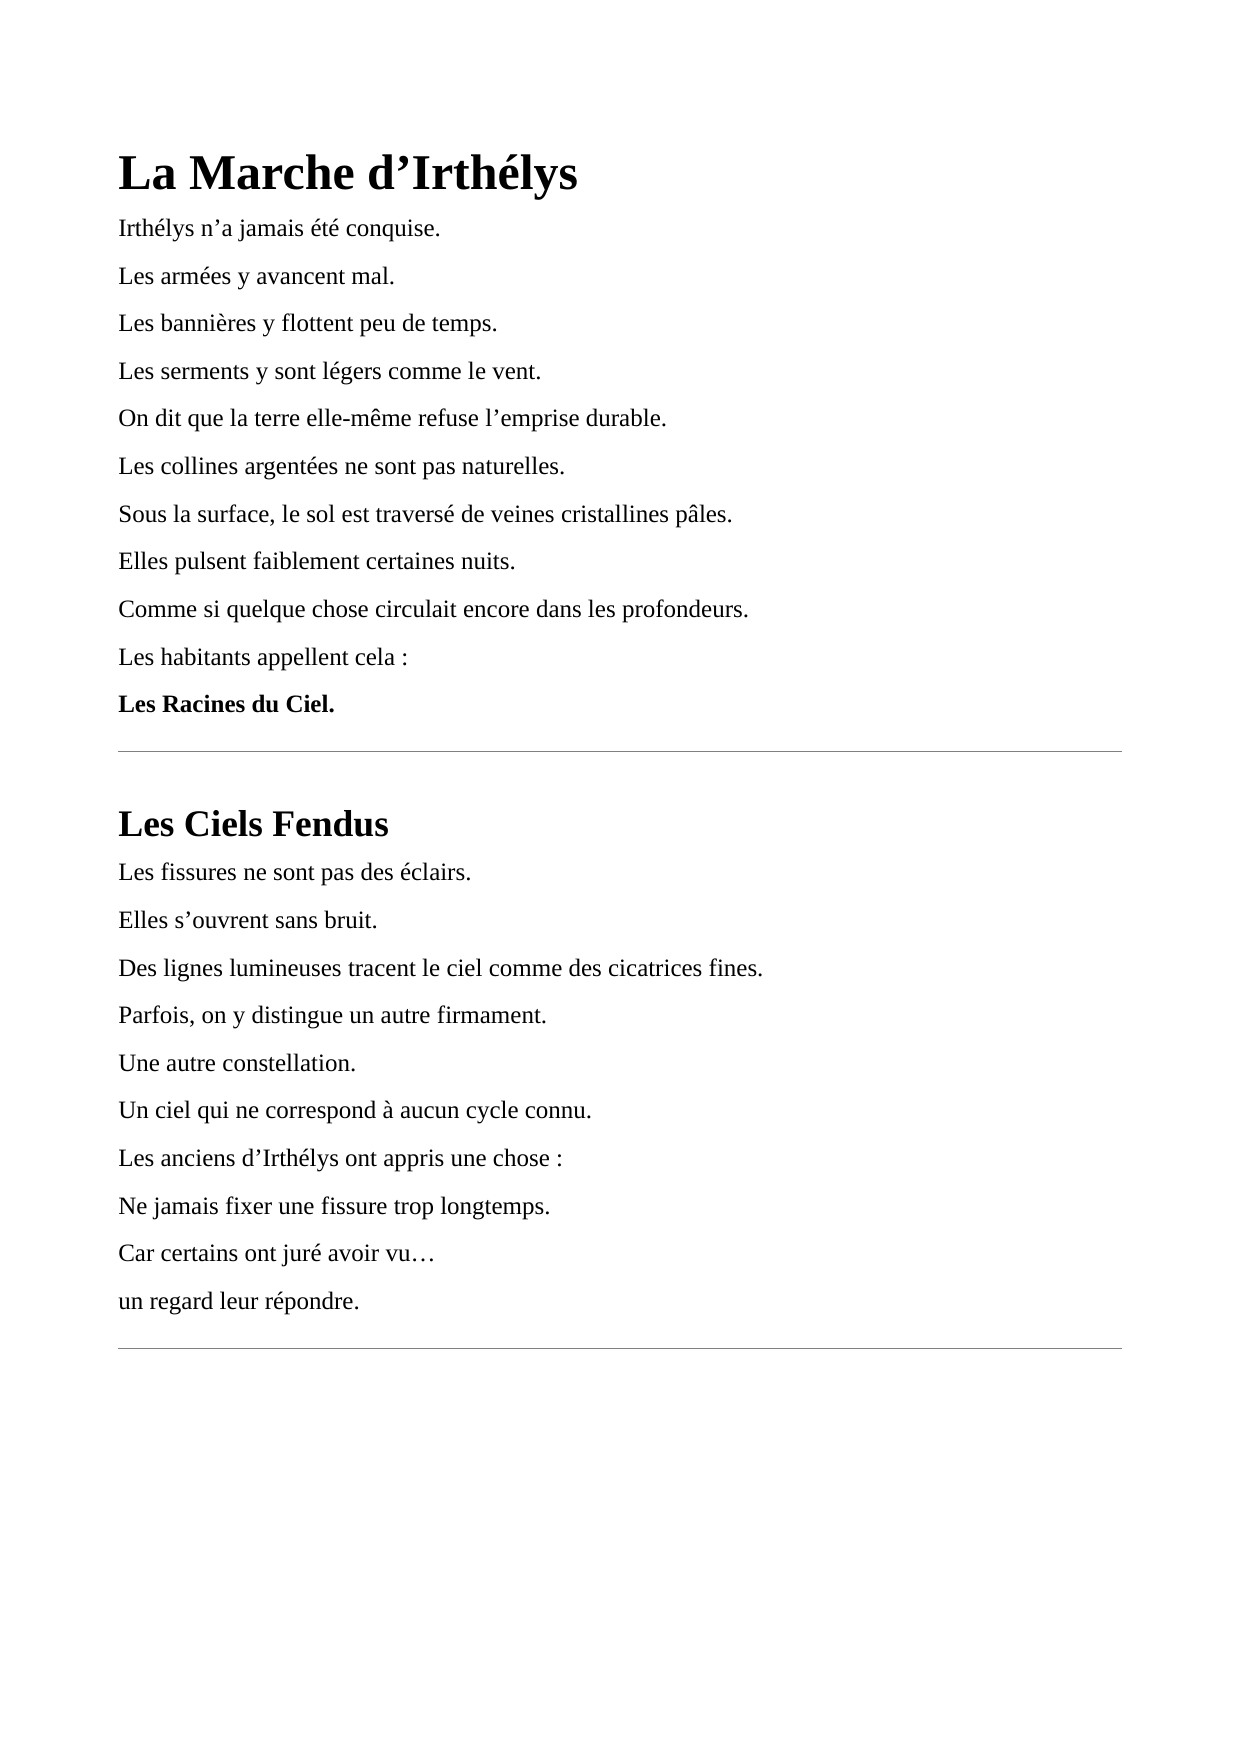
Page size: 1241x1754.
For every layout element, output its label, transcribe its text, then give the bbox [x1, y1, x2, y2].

text Les serments y sont légers comme le vent. [118, 356, 1122, 385]
text Des lignes lumineuses tracent le ciel comme des cicatrices fines. [118, 953, 1122, 981]
text Une autre constellation. [118, 1048, 1122, 1077]
text Les armées y avancent mal. [118, 261, 1122, 289]
text Un ciel qui ne correspond à aucun cycle connu. [118, 1096, 1122, 1124]
text Les fissures ne sont pas des éclairs. [118, 857, 1122, 886]
subtitle Les Ciels Fendus [118, 802, 1122, 845]
text Les collines argentées ne sont pas naturelles. [118, 451, 1122, 480]
text Elles s’ouvrent sans bruit. [118, 905, 1122, 934]
text Ne jamais fixer une fissure trop longtemps. [118, 1191, 1122, 1219]
text Elles pulsent faiblement certaines nuits. [118, 546, 1122, 575]
text Les anciens d’Irthélys ont appris une chose : [118, 1143, 1122, 1172]
subtitle La Marche d’Irthélys [118, 143, 1122, 201]
text Comme si quelque chose circulait encore dans les profondeurs. [118, 594, 1122, 623]
text Irthélys n’a jamais été conquise. [118, 213, 1122, 242]
text Les habitants appellent cela : [118, 642, 1122, 670]
text Sous la surface, le sol est traversé de veines cristallines pâles. [118, 499, 1122, 527]
text On dit que la terre elle-même refuse l’emprise durable. [118, 403, 1122, 432]
text Parfois, on y distingue un autre firmament. [118, 1000, 1122, 1029]
text un regard leur répondre. [118, 1286, 1122, 1315]
text Car certains ont juré avoir vu… [118, 1238, 1122, 1267]
text Les Racines du Ciel. [118, 689, 1122, 718]
text Les bannières y flottent peu de temps. [118, 308, 1122, 337]
